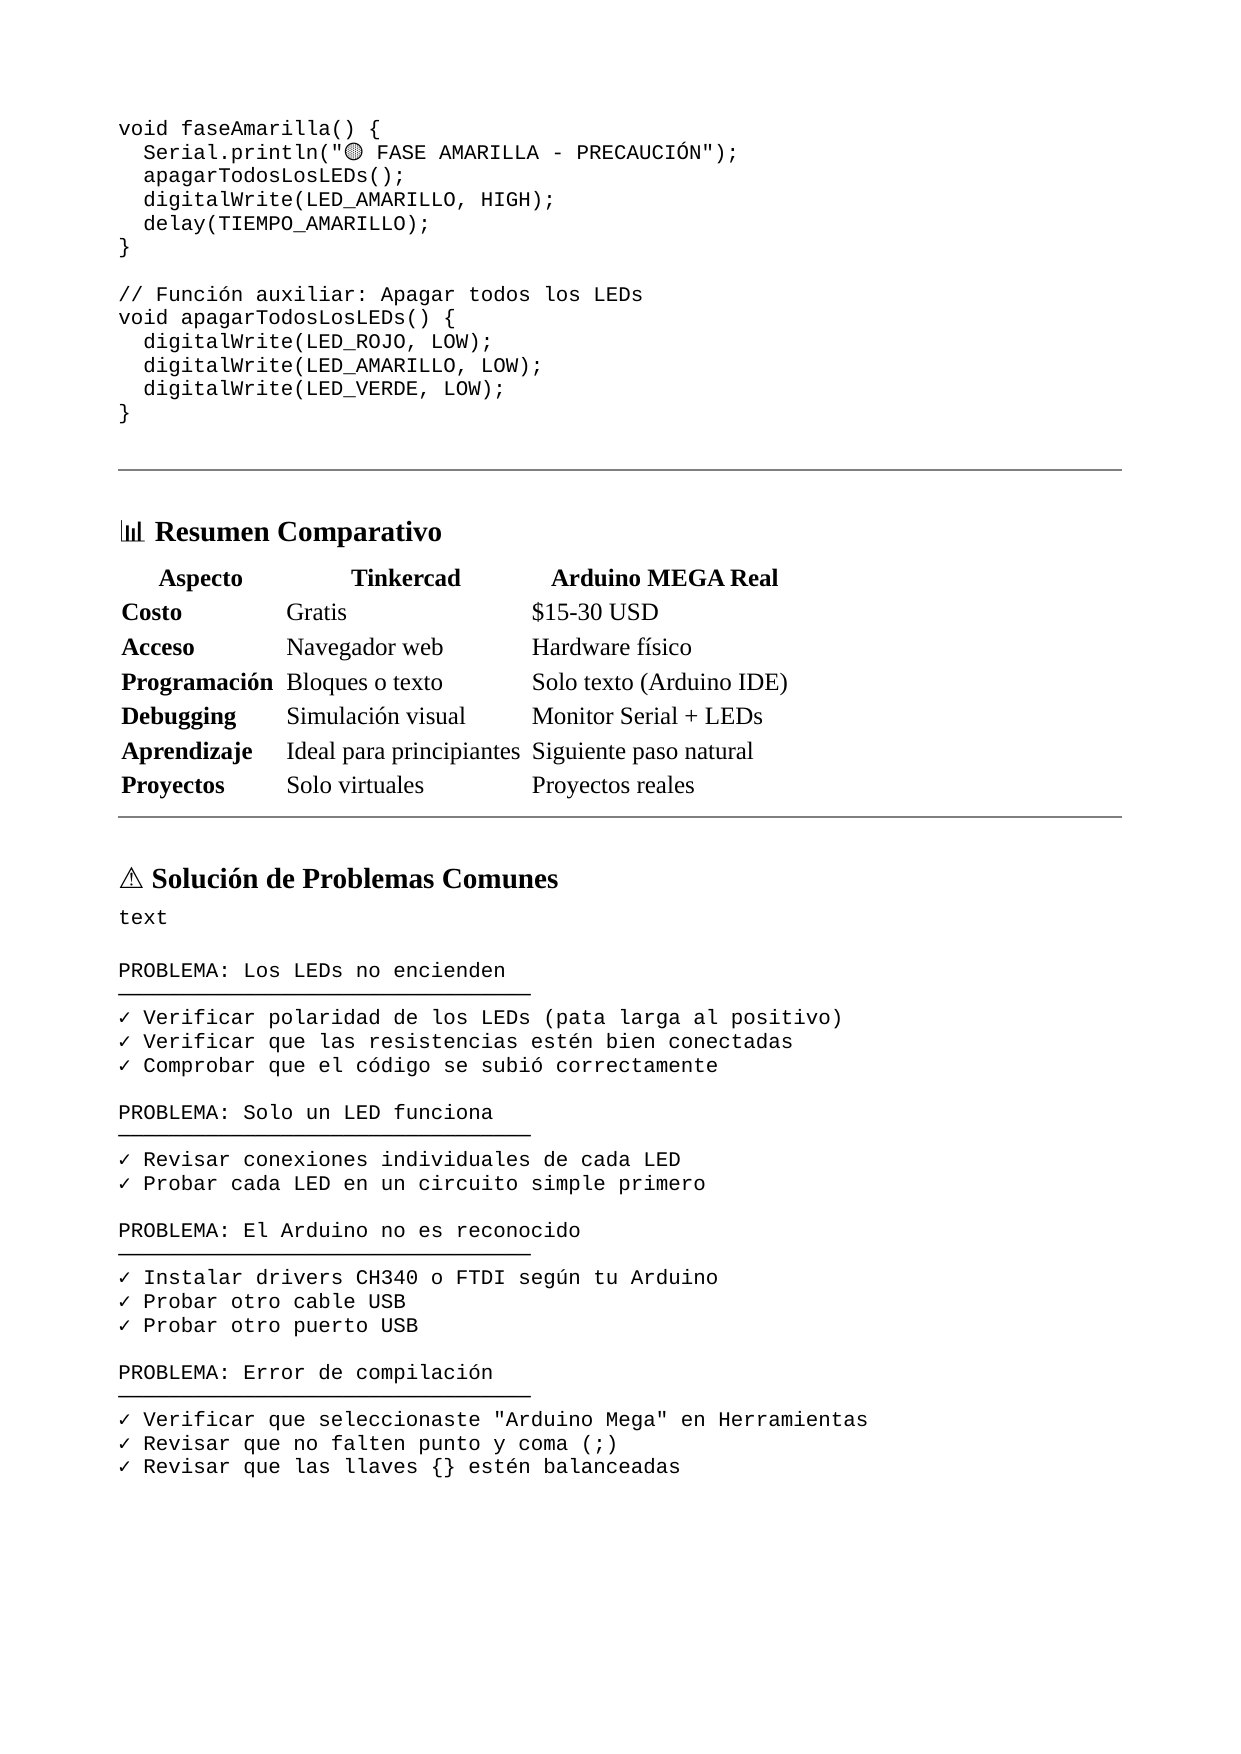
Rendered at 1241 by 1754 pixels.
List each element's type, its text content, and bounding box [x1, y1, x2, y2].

text void faseAmarilla() { [118, 118, 1122, 142]
table_header Arduino MEGA Real [529, 560, 801, 594]
text digitalWrite(LED_VERDE, LOW); [118, 378, 1122, 402]
text PROBLEMA: Los LEDs no encienden [118, 960, 1122, 984]
text text [118, 907, 1122, 931]
table_cell Simulación visual [283, 698, 529, 733]
text PROBLEMA: El Arduino no es reconocido [118, 1220, 1122, 1244]
text ───────────────────────────────── [118, 1386, 1122, 1409]
table_cell Navegador web [283, 629, 529, 664]
table_cell Acceso [118, 629, 283, 664]
text ✓ Comprobar que el código se subió correctamente [118, 1054, 1122, 1078]
subtitle ⚠️ Solución de Problemas Comunes [118, 861, 1122, 894]
text ───────────────────────────────── [118, 1126, 1122, 1149]
text ✓ Verificar que seleccionaste "Arduino Mega" en Herramientas [118, 1409, 1122, 1433]
table_cell Monitor Serial + LEDs [529, 698, 801, 733]
text ✓ Probar otro puerto USB [118, 1315, 1122, 1338]
text ───────────────────────────────── [118, 984, 1122, 1007]
text Serial.println("🟡 FASE AMARILLA - PRECAUCIÓN"); [118, 142, 1122, 165]
table_cell Debugging [118, 698, 283, 733]
text } [118, 236, 1122, 260]
table_cell Solo texto (Arduino IDE) [529, 664, 801, 698]
text digitalWrite(LED_ROJO, LOW); [118, 331, 1122, 354]
table_header Tinkercad [283, 560, 529, 594]
text digitalWrite(LED_AMARILLO, LOW); [118, 354, 1122, 378]
table_cell Bloques o texto [283, 664, 529, 698]
table_header Aspecto [118, 560, 283, 594]
table_cell Aprendizaje [118, 733, 283, 767]
text PROBLEMA: Solo un LED funciona [118, 1102, 1122, 1126]
text ✓ Verificar que las resistencias estén bien conectadas [118, 1031, 1122, 1054]
table_cell Costo [118, 595, 283, 629]
subtitle 📊 Resumen Comparativo [118, 514, 1122, 547]
table_cell Programación [118, 664, 283, 698]
table_cell Proyectos [118, 768, 283, 802]
text ✓ Probar otro cable USB [118, 1291, 1122, 1315]
text void apagarTodosLosLEDs() { [118, 307, 1122, 331]
text ───────────────────────────────── [118, 1244, 1122, 1267]
table_cell Siguiente paso natural [529, 733, 801, 767]
text digitalWrite(LED_AMARILLO, HIGH); [118, 189, 1122, 213]
table_cell Ideal para principiantes [283, 733, 529, 767]
table_cell $15-30 USD [529, 595, 801, 629]
text ✓ Revisar que las llaves {} estén balanceadas [118, 1457, 1122, 1480]
text apagarTodosLosLEDs(); [118, 165, 1122, 189]
text } [118, 402, 1122, 426]
text ✓ Instalar drivers CH340 o FTDI según tu Arduino [118, 1267, 1122, 1291]
text delay(TIEMPO_AMARILLO); [118, 213, 1122, 236]
text // Función auxiliar: Apagar todos los LEDs [118, 284, 1122, 307]
table_cell Hardware físico [529, 629, 801, 664]
text PROBLEMA: Error de compilación [118, 1362, 1122, 1386]
text ✓ Verificar polaridad de los LEDs (pata larga al positivo) [118, 1007, 1122, 1031]
table_cell Gratis [283, 595, 529, 629]
text ✓ Revisar que no falten punto y coma (;) [118, 1433, 1122, 1457]
table_cell Solo virtuales [283, 768, 529, 802]
text ✓ Probar cada LED en un circuito simple primero [118, 1173, 1122, 1196]
table_cell Proyectos reales [529, 768, 801, 802]
text ✓ Revisar conexiones individuales de cada LED [118, 1149, 1122, 1173]
